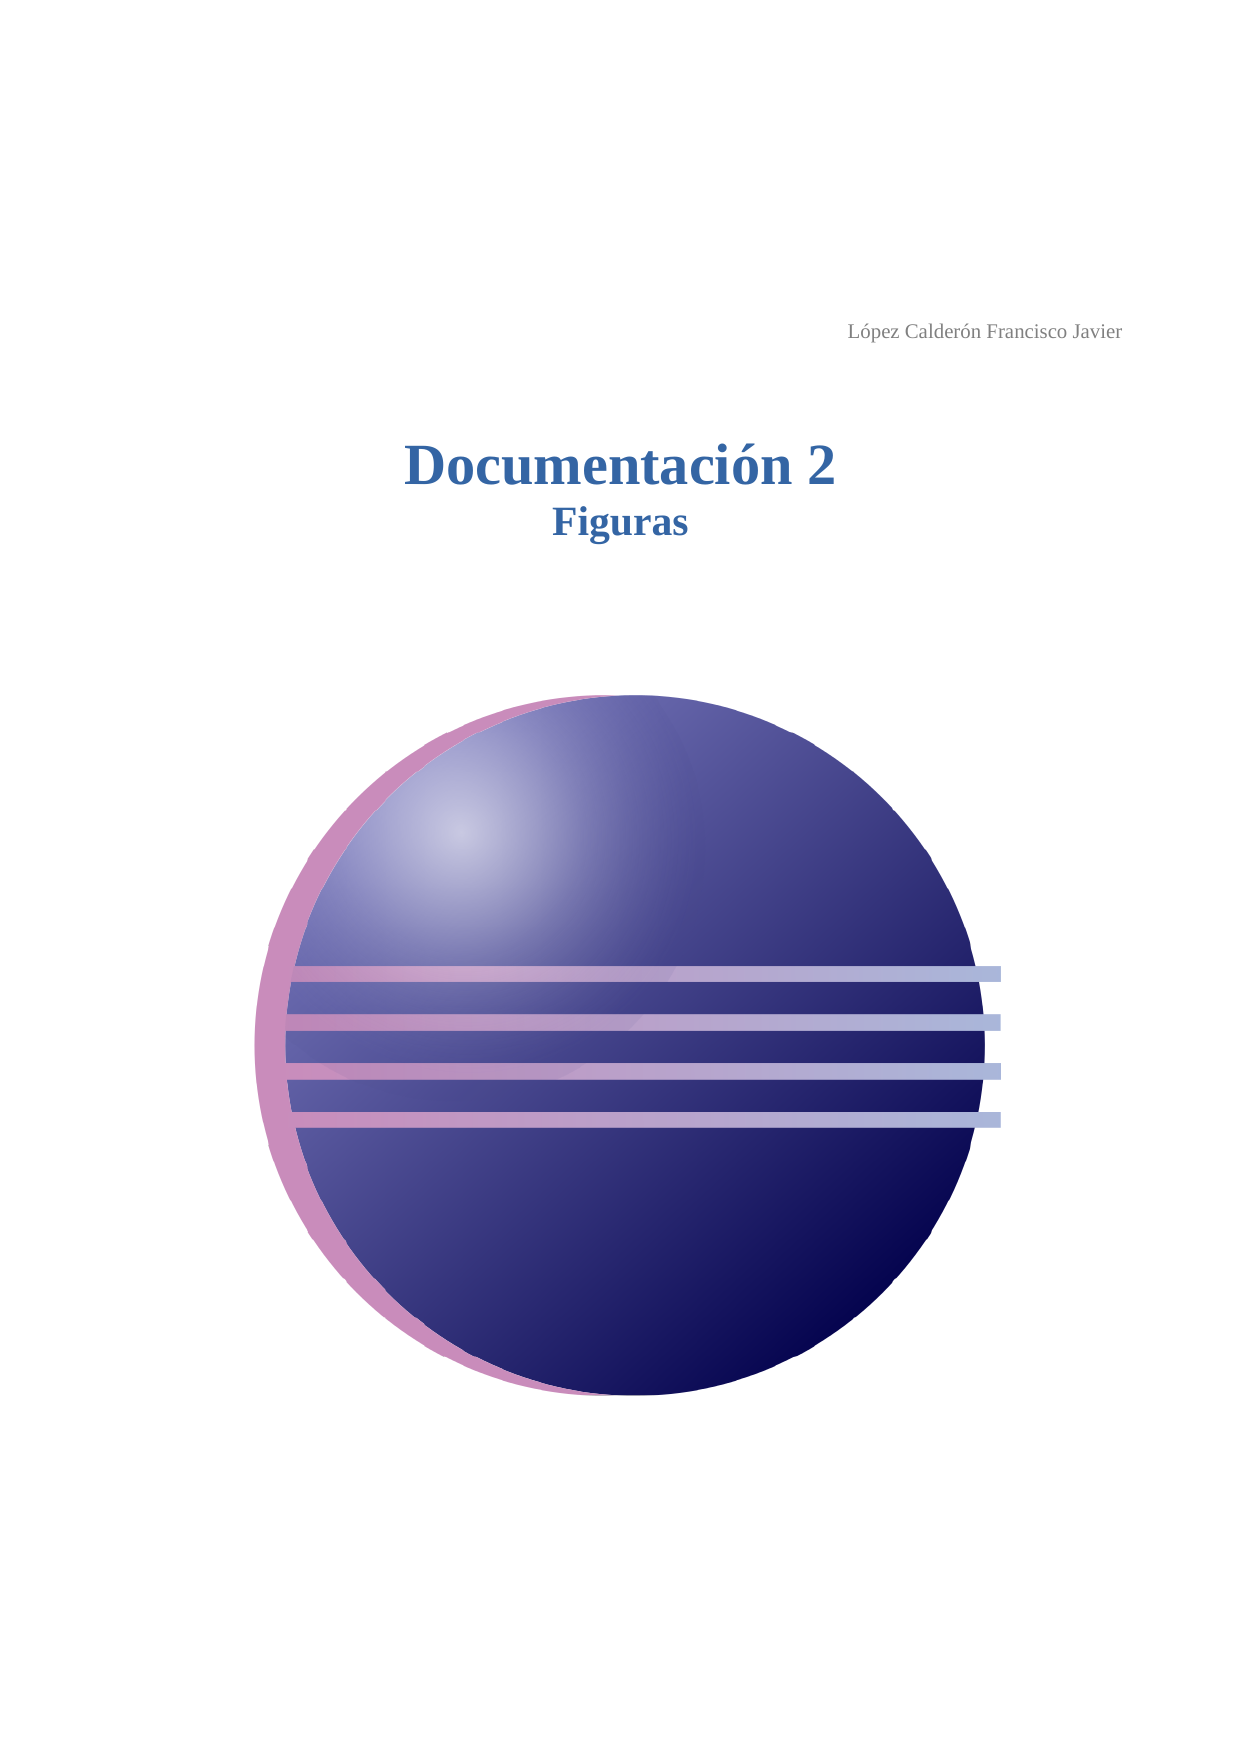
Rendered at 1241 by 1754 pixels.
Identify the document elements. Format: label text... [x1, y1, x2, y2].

text López Calderón Francisco Javier [118, 319, 1122, 343]
text Figuras [118, 497, 1122, 545]
text Documentación 2 [118, 430, 1122, 497]
picture [230, 655, 1010, 1435]
